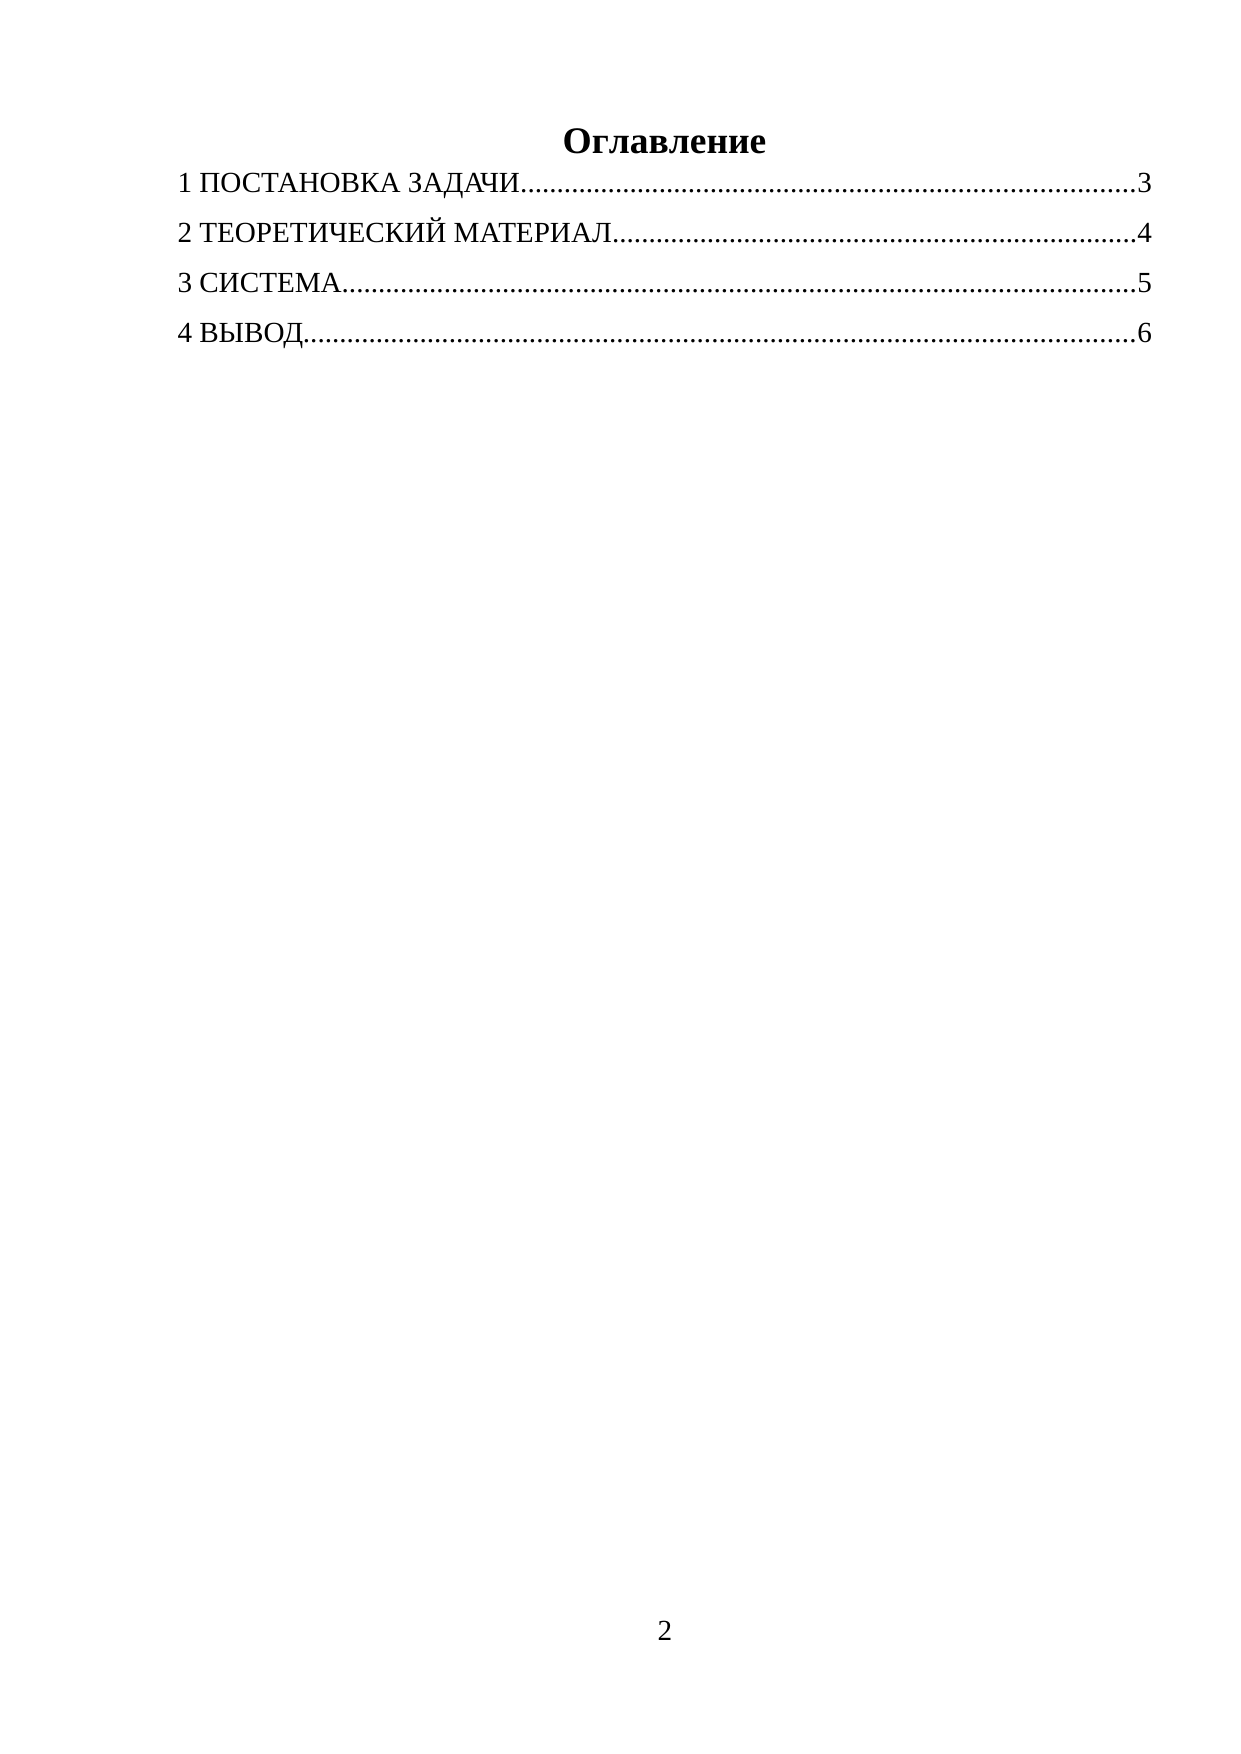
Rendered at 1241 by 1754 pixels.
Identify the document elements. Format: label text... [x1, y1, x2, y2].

text 4 ВЫВОД 6 [177, 316, 1152, 349]
subtitle Оглавление [177, 118, 1152, 161]
text 3 СИСТЕМА 5 [177, 265, 1152, 299]
text 1 ПОСТАНОВКА ЗАДАЧИ 3 [177, 165, 1152, 198]
text 2 ТЕОРЕТИЧЕСКИЙ МАТЕРИАЛ 4 [177, 215, 1152, 248]
